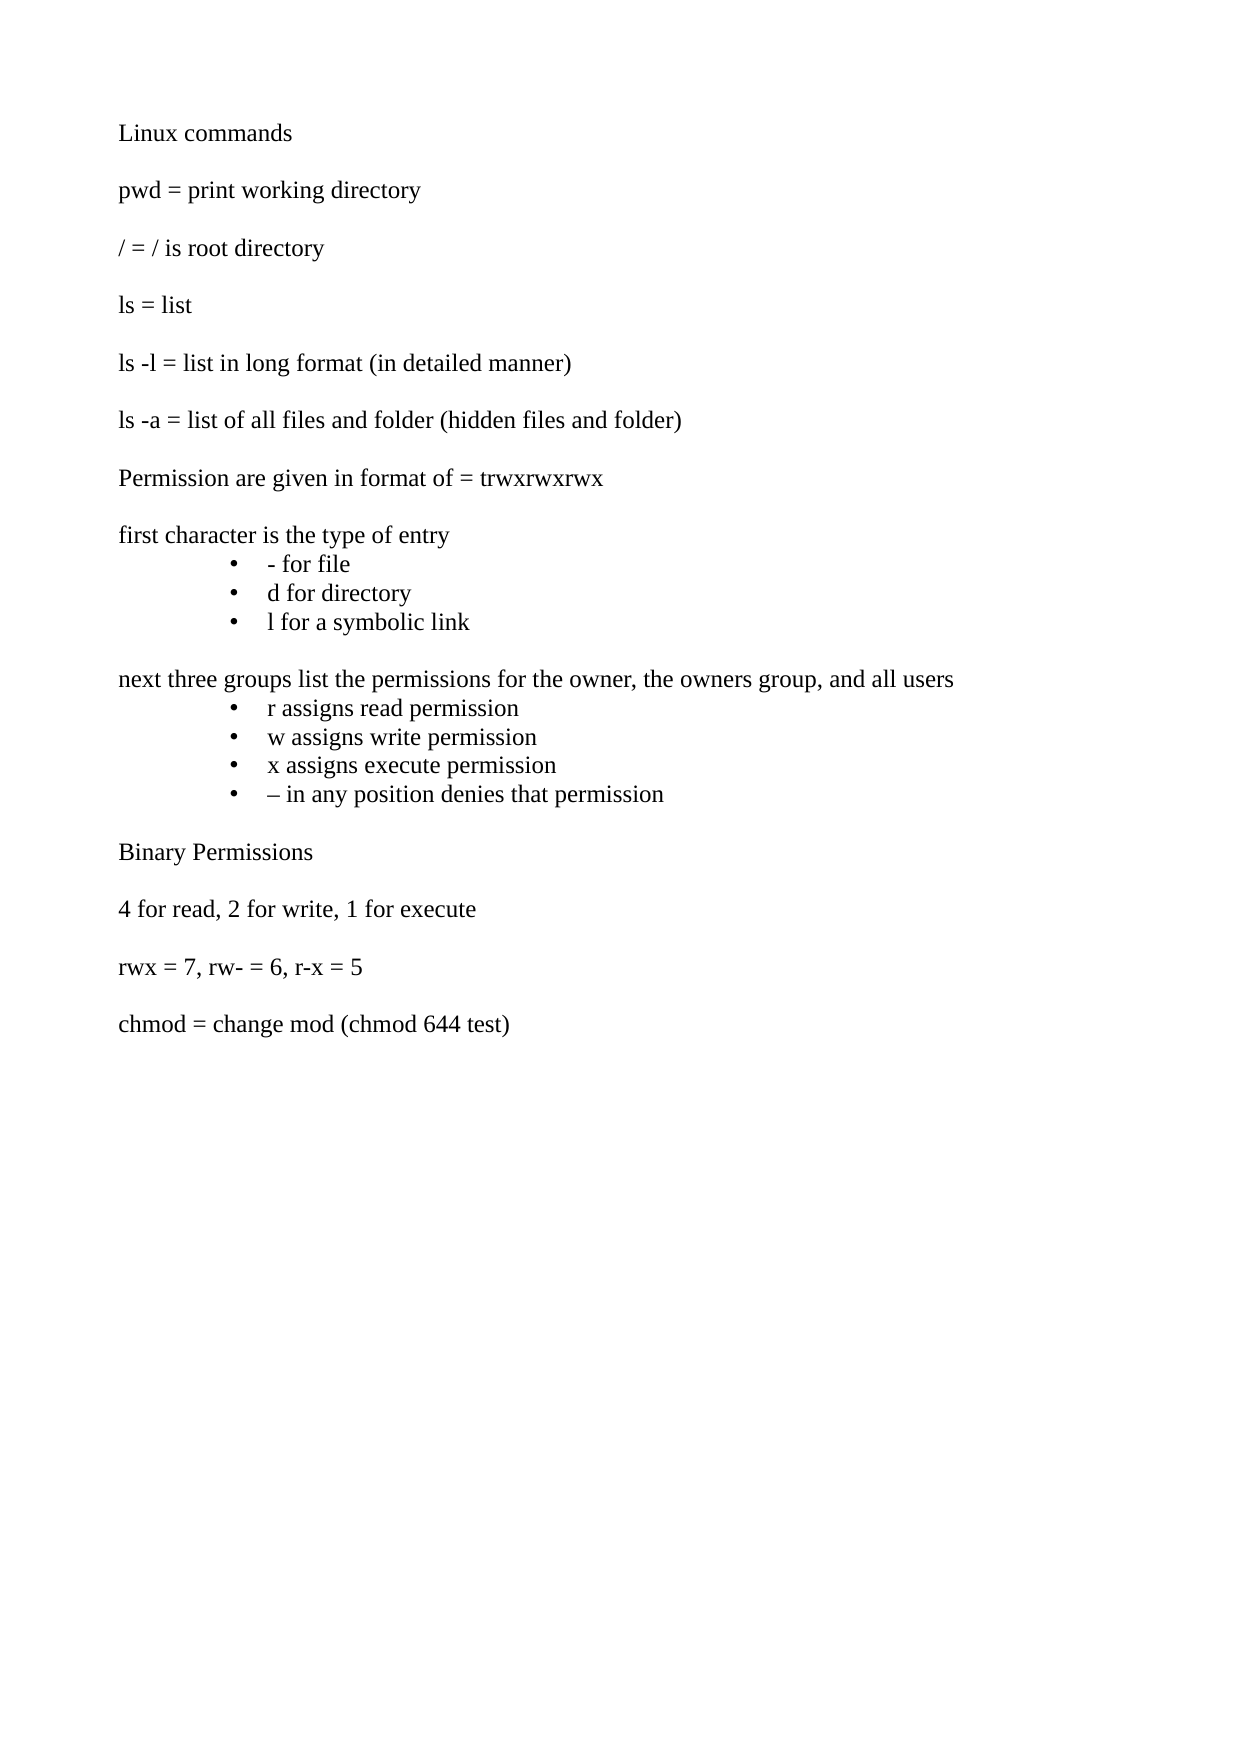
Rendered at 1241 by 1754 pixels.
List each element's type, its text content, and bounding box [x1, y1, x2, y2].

text rwx = 7, rw- = 6, r-x = 5 [118, 952, 1122, 981]
list x assigns execute permission [229, 751, 1122, 779]
text ls -a = list of all files and folder (hidden files and folder) [118, 406, 1122, 434]
text first character is the type of entry [118, 521, 1122, 549]
text chmod = change mod (chmod 644 test) [118, 1009, 1122, 1038]
text Binary Permissions [118, 837, 1122, 866]
text / = / is root directory [118, 233, 1122, 262]
list d for directory [229, 578, 1122, 607]
list r assigns read permission [229, 693, 1122, 722]
text Permission are given in format of = trwxrwxrwx [118, 463, 1122, 492]
list - for file [229, 549, 1122, 578]
text next three groups list the permissions for the owner, the owners group, and all users [118, 664, 1122, 693]
text ls = list [118, 291, 1122, 319]
list l for a symbolic link [229, 607, 1122, 636]
text pwd = print working directory [118, 176, 1122, 204]
text Linux commands [118, 118, 1122, 147]
list – in any position denies that permission [229, 779, 1122, 808]
list w assigns write permission [229, 722, 1122, 751]
text ls -l = list in long format (in detailed manner) [118, 348, 1122, 377]
text 4 for read, 2 for write, 1 for execute [118, 894, 1122, 923]
